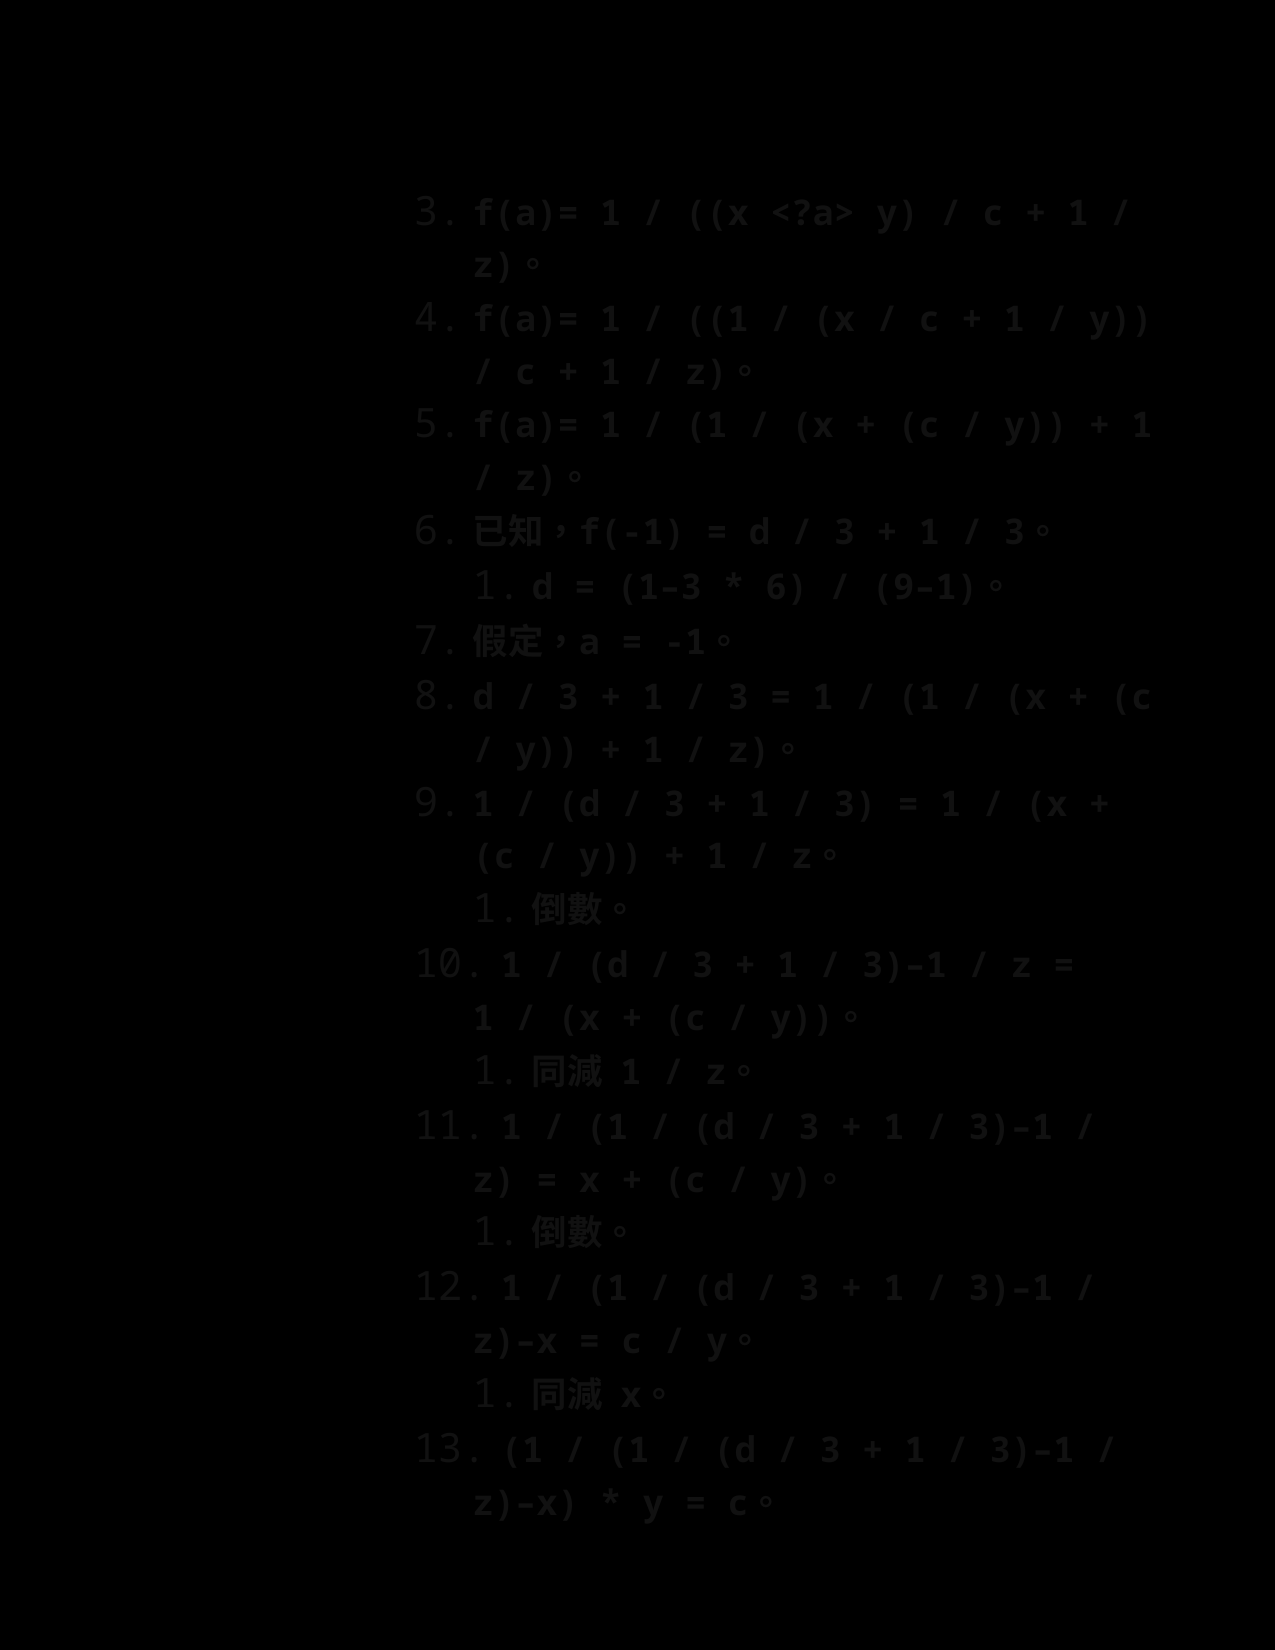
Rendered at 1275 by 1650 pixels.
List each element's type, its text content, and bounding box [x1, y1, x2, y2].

list f(a)= 1 / ((1 / (x / c + 1 / y)) / c + 1 / z)。 [413, 288, 1157, 394]
list 1 / (d / 3 + 1 / 3)–1 / z = 1 / (x + (c / y))。 [413, 934, 1157, 1041]
list 1 / (1 / (d / 3 + 1 / 3)–1 / z) = x + (c / y)。 [413, 1096, 1157, 1202]
list f(a)= 1 / (1 / (x + (c / y)) + 1 / z)。 [413, 394, 1157, 501]
list f(a)= 1 / ((x <?a> y) / c + 1 / z)。 [413, 182, 1157, 288]
list (1 / (1 / (d / 3 + 1 / 3)–1 / z)–x) * y = c。 [413, 1419, 1157, 1526]
list d = (1–3 * 6) / (9–1)。 [472, 556, 1157, 611]
list 同減 x。 [472, 1364, 1157, 1419]
list 1 / (1 / (d / 3 + 1 / 3)–1 / z)–x = c / y。 [413, 1257, 1157, 1364]
list 假定，a = -1。 [413, 611, 1157, 666]
list 已知，f(-1) = d / 3 + 1 / 3。 [413, 501, 1157, 556]
list 同減 1 / z。 [472, 1041, 1157, 1096]
list 1 / (d / 3 + 1 / 3) = 1 / (x + (c / y)) + 1 / z。 [413, 773, 1157, 879]
list d / 3 + 1 / 3 = 1 / (1 / (x + (c / y)) + 1 / z)。 [413, 666, 1157, 773]
list 倒數。 [472, 1202, 1157, 1257]
list 倒數。 [472, 879, 1157, 934]
